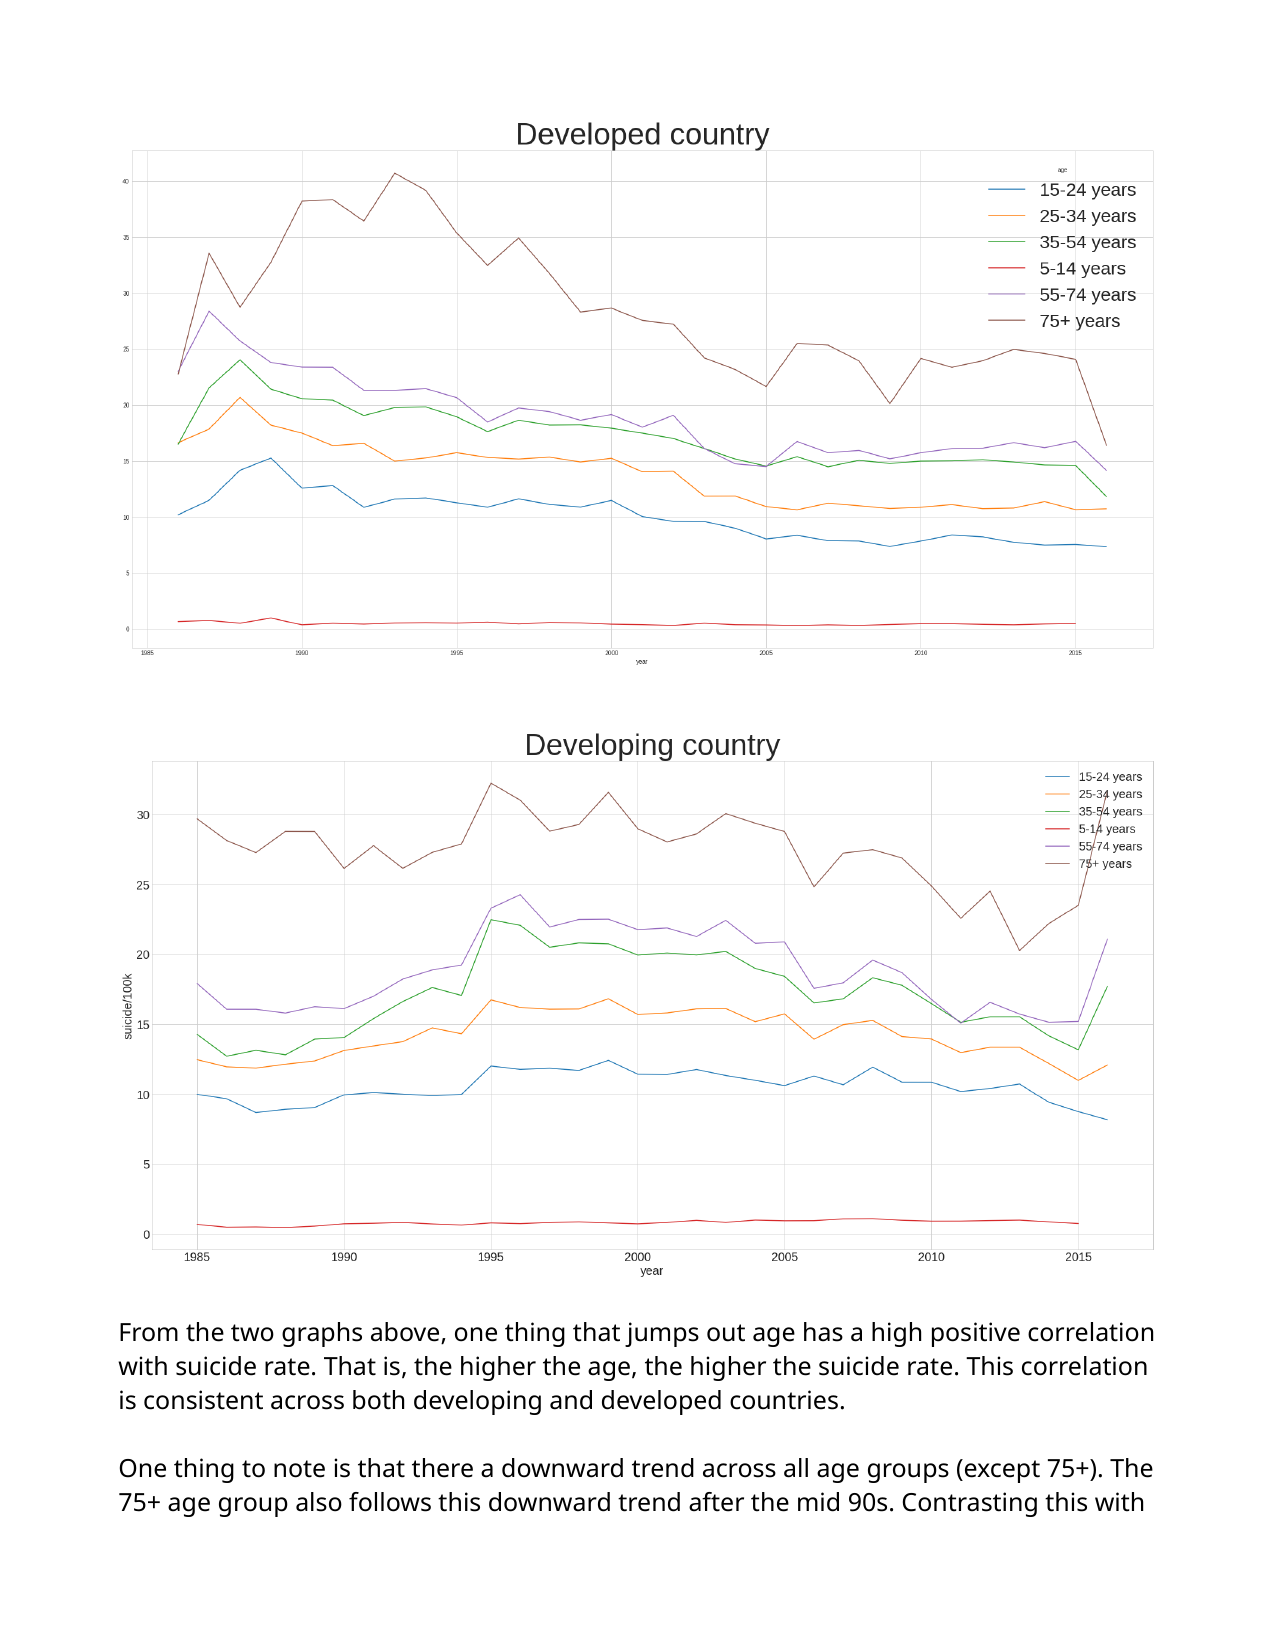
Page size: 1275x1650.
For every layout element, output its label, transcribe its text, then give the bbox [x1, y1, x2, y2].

picture [118, 118, 1157, 669]
picture [118, 729, 1157, 1281]
text One thing to note is that there a downward trend across all age groups (except 75+). The 75+ age group also follows this downward trend after the mid 90s. Contrasting this with [118, 1451, 1157, 1519]
text From the two graphs above, one thing that jumps out age has a high positive correlation with suicide rate. That is, the higher the age, the higher the suicide rate. This correlation is consistent across both developing and developed countries. [118, 1314, 1157, 1417]
